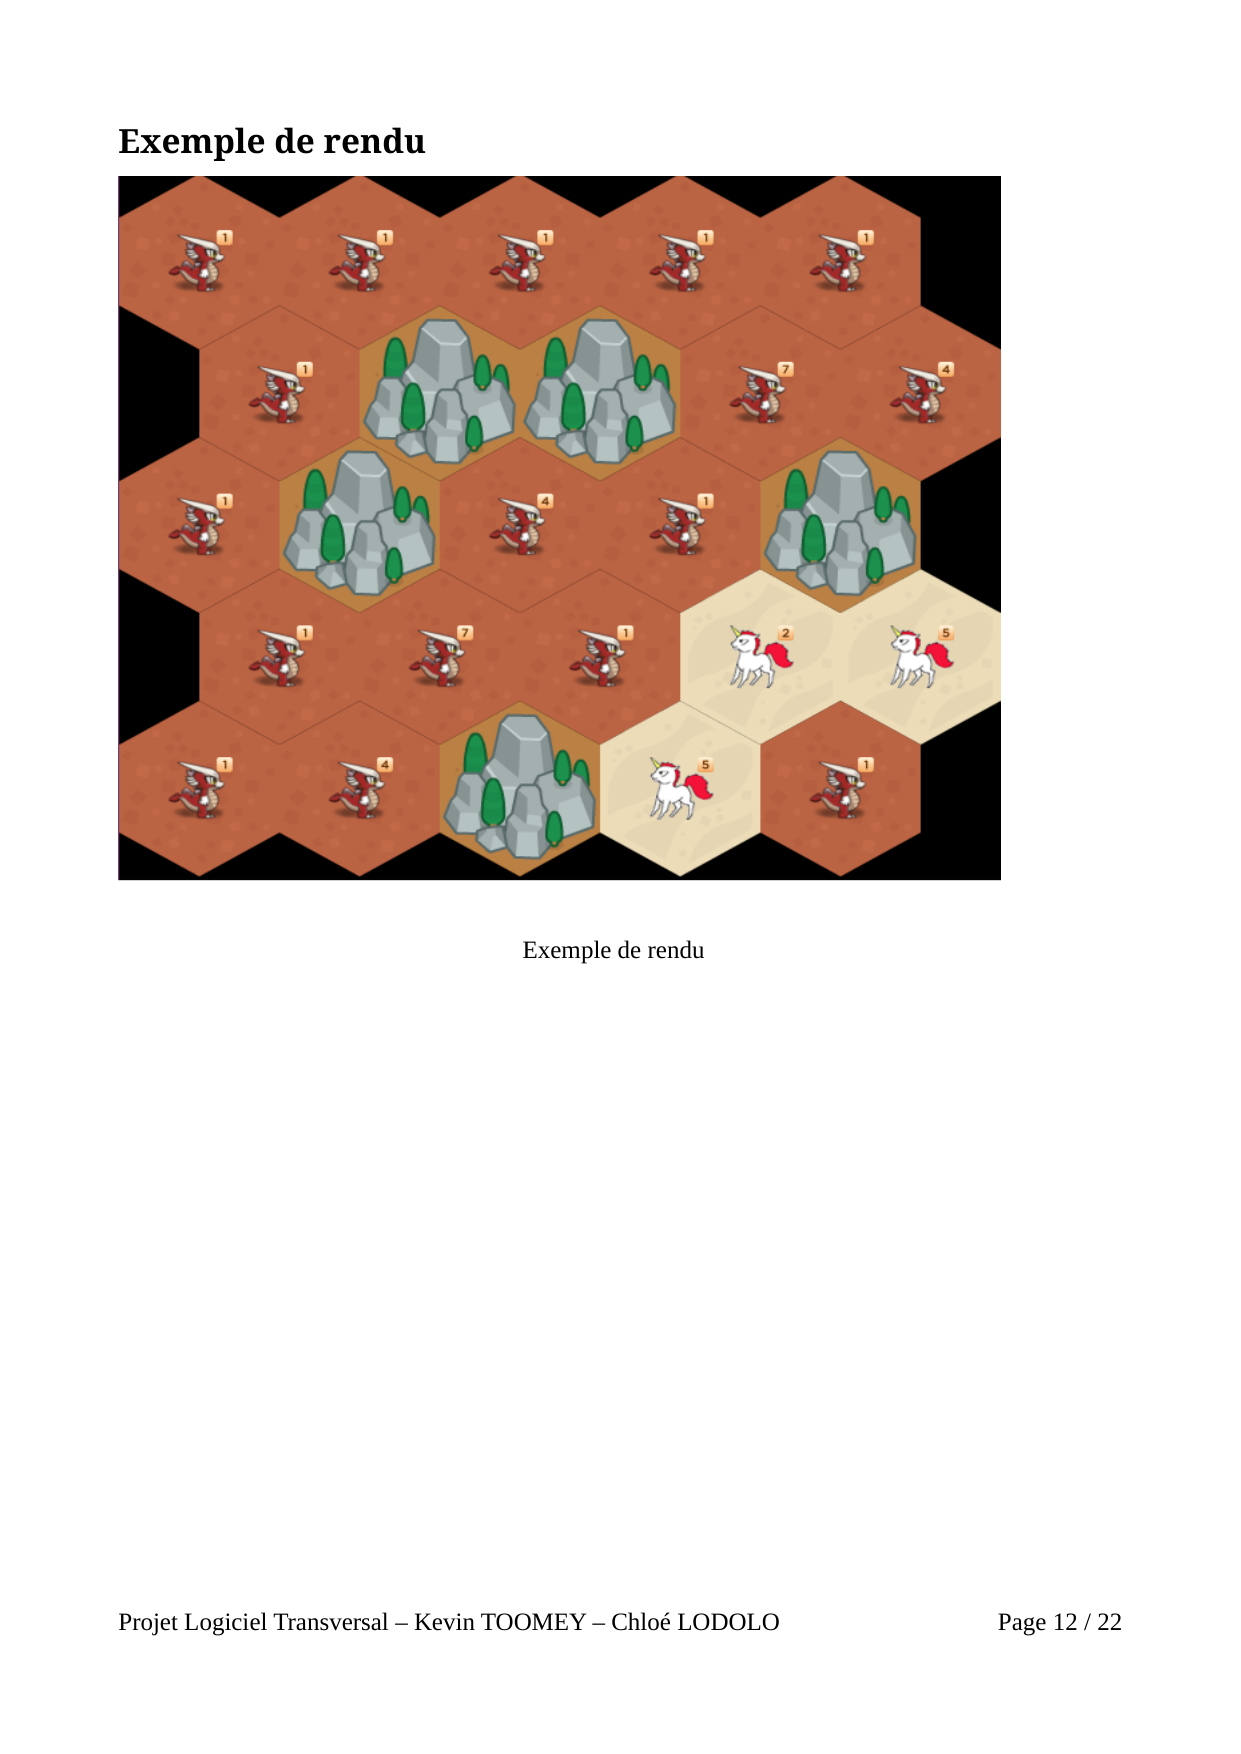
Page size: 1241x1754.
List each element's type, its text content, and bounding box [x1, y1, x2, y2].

picture [118, 176, 1001, 884]
subtitle Exemple de rendu [118, 118, 1122, 163]
